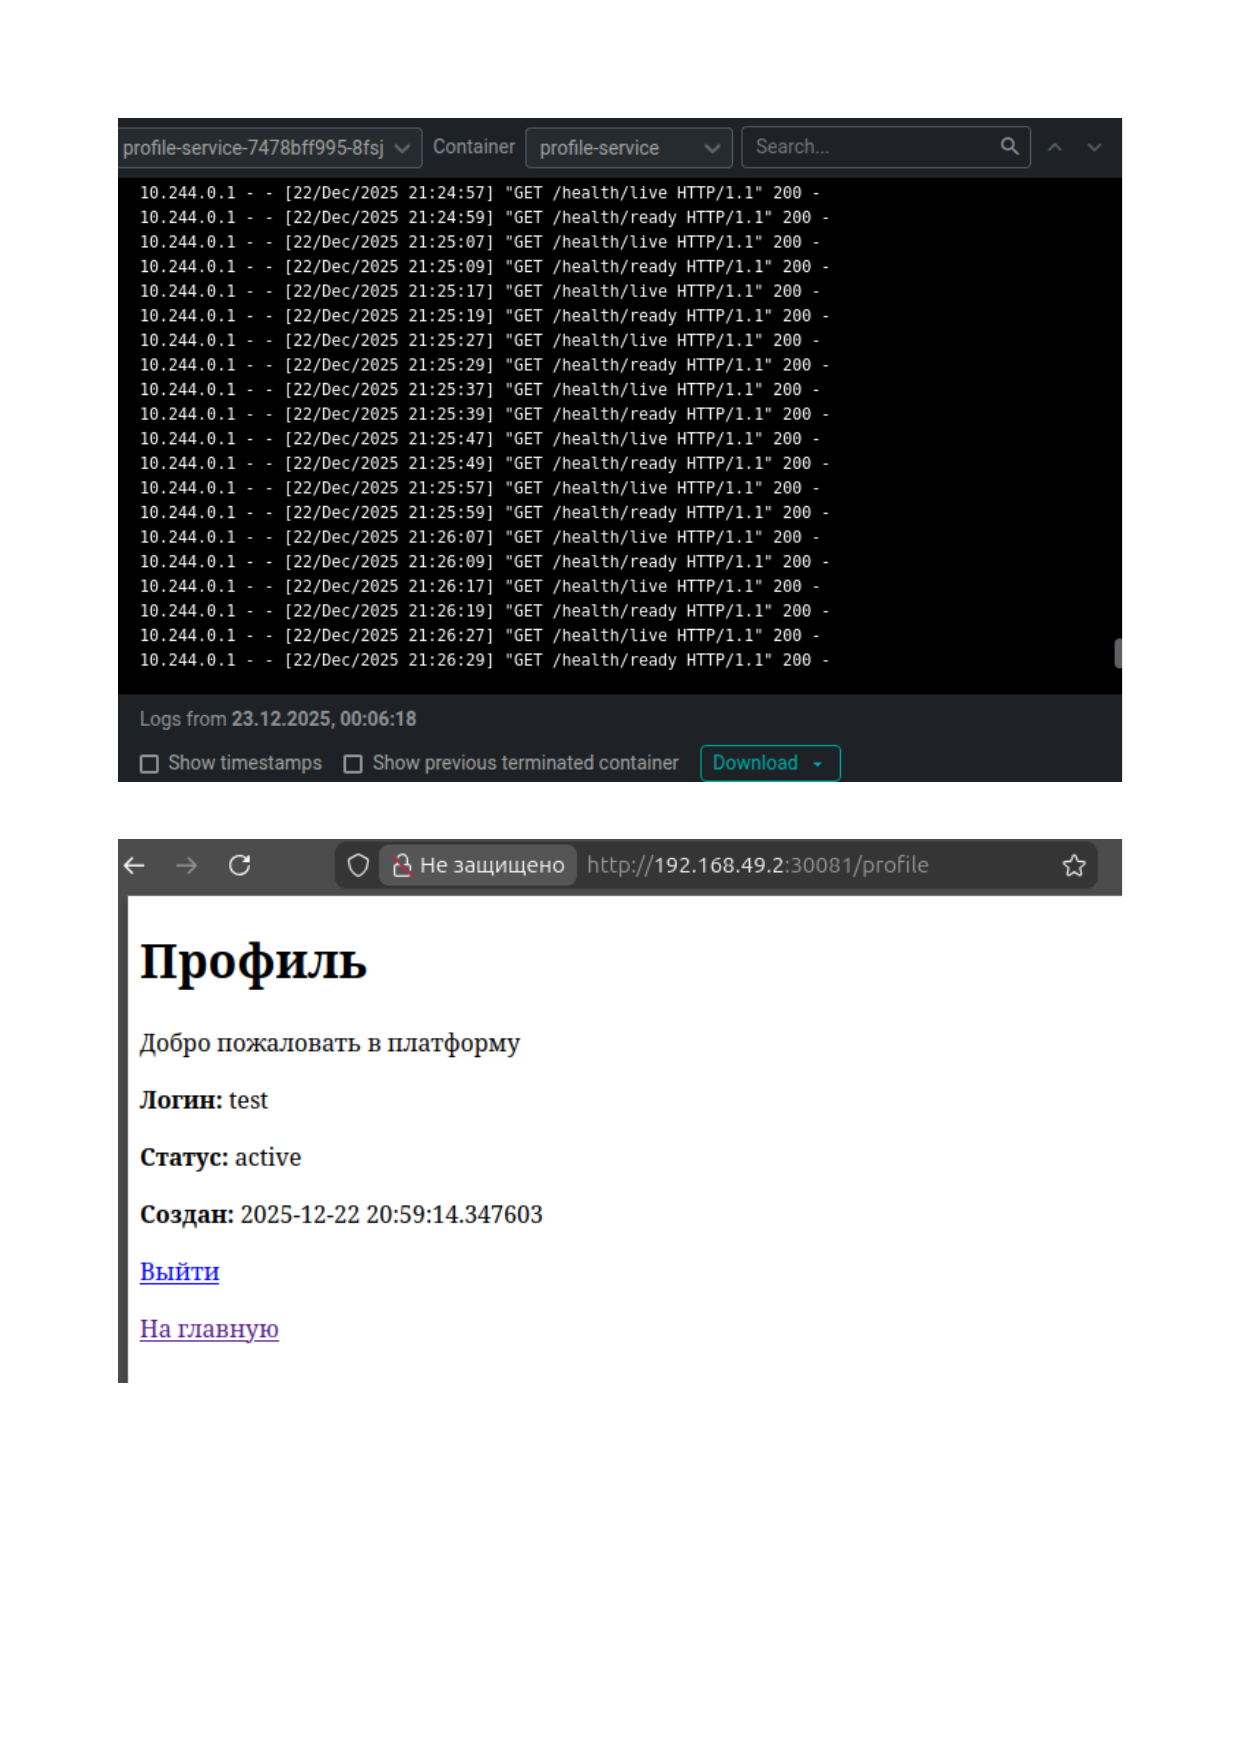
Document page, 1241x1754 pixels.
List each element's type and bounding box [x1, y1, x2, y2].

picture [118, 118, 1123, 782]
picture [118, 839, 1123, 1383]
